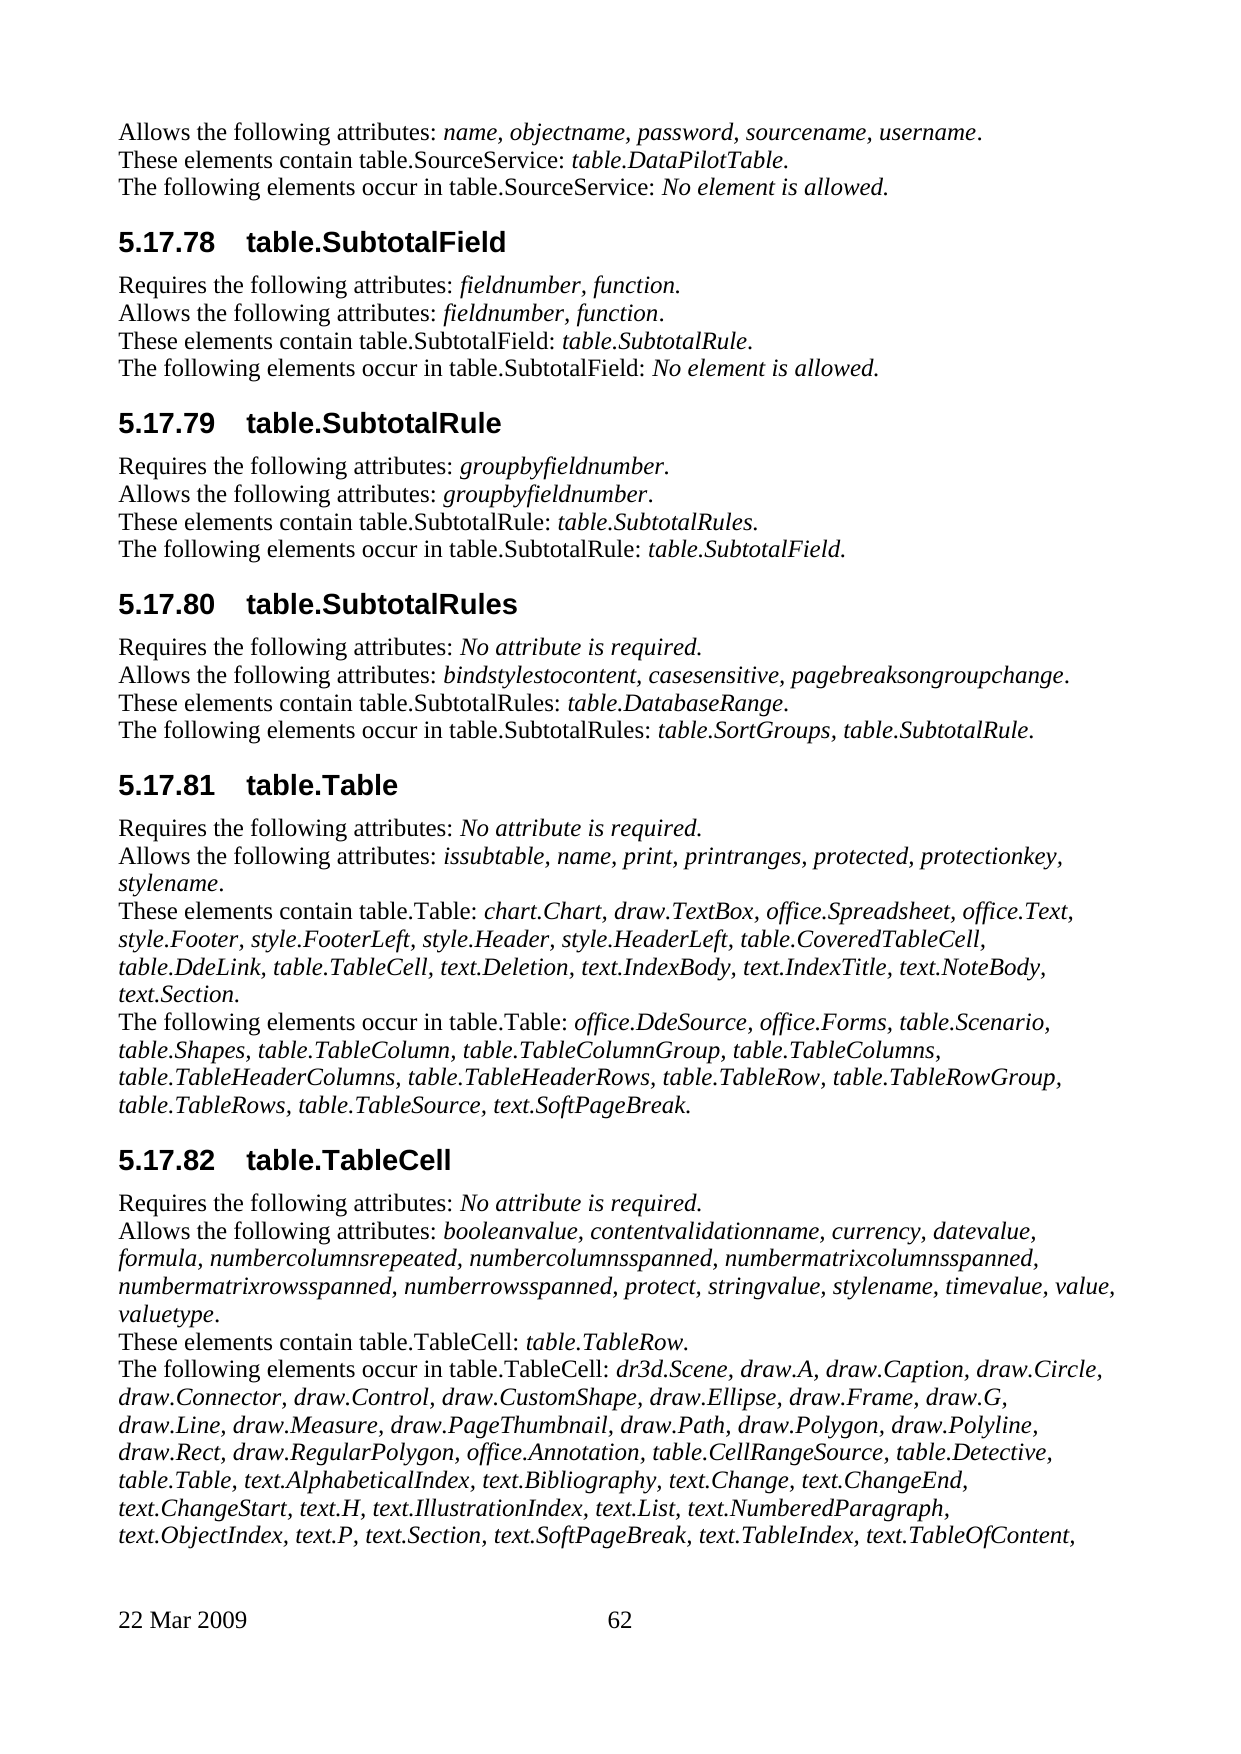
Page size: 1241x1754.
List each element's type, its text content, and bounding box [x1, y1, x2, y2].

text The following elements occur in table.SubtotalRule: table.SubtotalField. [118, 535, 1122, 563]
text Allows the following attributes: name, objectname, password, sourcename, username. [118, 118, 1122, 146]
text These elements contain table.TableCell: table.TableRow. [118, 1328, 1122, 1355]
text Requires the following attributes: No attribute is required. [118, 1189, 1122, 1217]
text The following elements occur in table.SubtotalRules: table.SortGroups, table.SubtotalRule. [118, 716, 1122, 744]
text These elements contain table.SubtotalField: table.SubtotalRule. [118, 327, 1122, 354]
text Allows the following attributes: fieldnumber, function. [118, 299, 1122, 327]
subtitle table.SubtotalRules [118, 588, 1122, 621]
text Allows the following attributes: bindstylestocontent, casesensitive, pagebreaksongroupchange. [118, 661, 1122, 689]
text Requires the following attributes: No attribute is required. [118, 633, 1122, 661]
text Requires the following attributes: groupbyfieldnumber. [118, 452, 1122, 480]
text Requires the following attributes: No attribute is required. [118, 814, 1122, 842]
text The following elements occur in table.SourceService: No element is allowed. [118, 173, 1122, 201]
text Allows the following attributes: booleanvalue, contentvalidationname, currency, datevalue, formula, numbercolumnsrepeated, numbercolumnsspanned, numbermatrixcolumnsspanned, numbermatrixrowsspanned, numberrowsspanned, protect, stringvalue, stylename, timevalue, value, valuetype. [118, 1217, 1122, 1328]
text These elements contain table.SourceService: table.DataPilotTable. [118, 146, 1122, 173]
text The following elements occur in table.TableCell: dr3d.Scene, draw.A, draw.Caption, draw.Circle, draw.Connector, draw.Control, draw.CustomShape, draw.Ellipse, draw.Frame, draw.G, draw.Line, draw.Measure, draw.PageThumbnail, draw.Path, draw.Polygon, draw.Polyline, draw.Rect, draw.RegularPolygon, office.Annotation, table.CellRangeSource, table.Detective, table.Table, text.AlphabeticalIndex, text.Bibliography, text.Change, text.ChangeEnd, text.ChangeStart, text.H, text.IllustrationIndex, text.List, text.NumberedParagraph, text.ObjectIndex, text.P, text.Section, text.SoftPageBreak, text.TableIndex, text.TableOfContent, [118, 1355, 1122, 1549]
text These elements contain table.SubtotalRule: table.SubtotalRules. [118, 508, 1122, 535]
subtitle table.SubtotalRule [118, 407, 1122, 440]
text These elements contain table.Table: chart.Chart, draw.TextBox, office.Spreadsheet, office.Text, style.Footer, style.FooterLeft, style.Header, style.HeaderLeft, table.CoveredTableCell, table.DdeLink, table.TableCell, text.Deletion, text.IndexBody, text.IndexTitle, text.NoteBody, text.Section. [118, 897, 1122, 1008]
text Requires the following attributes: fieldnumber, function. [118, 271, 1122, 299]
text These elements contain table.SubtotalRules: table.DatabaseRange. [118, 689, 1122, 716]
text Allows the following attributes: issubtable, name, print, printranges, protected, protectionkey, stylename. [118, 842, 1122, 897]
subtitle table.SubtotalField [118, 226, 1122, 259]
text The following elements occur in table.Table: office.DdeSource, office.Forms, table.Scenario, table.Shapes, table.TableColumn, table.TableColumnGroup, table.TableColumns, table.TableHeaderColumns, table.TableHeaderRows, table.TableRow, table.TableRowGroup, table.TableRows, table.TableSource, text.SoftPageBreak. [118, 1008, 1122, 1119]
text The following elements occur in table.SubtotalField: No element is allowed. [118, 354, 1122, 382]
subtitle table.TableCell [118, 1144, 1122, 1177]
subtitle table.Table [118, 769, 1122, 802]
text Allows the following attributes: groupbyfieldnumber. [118, 480, 1122, 508]
